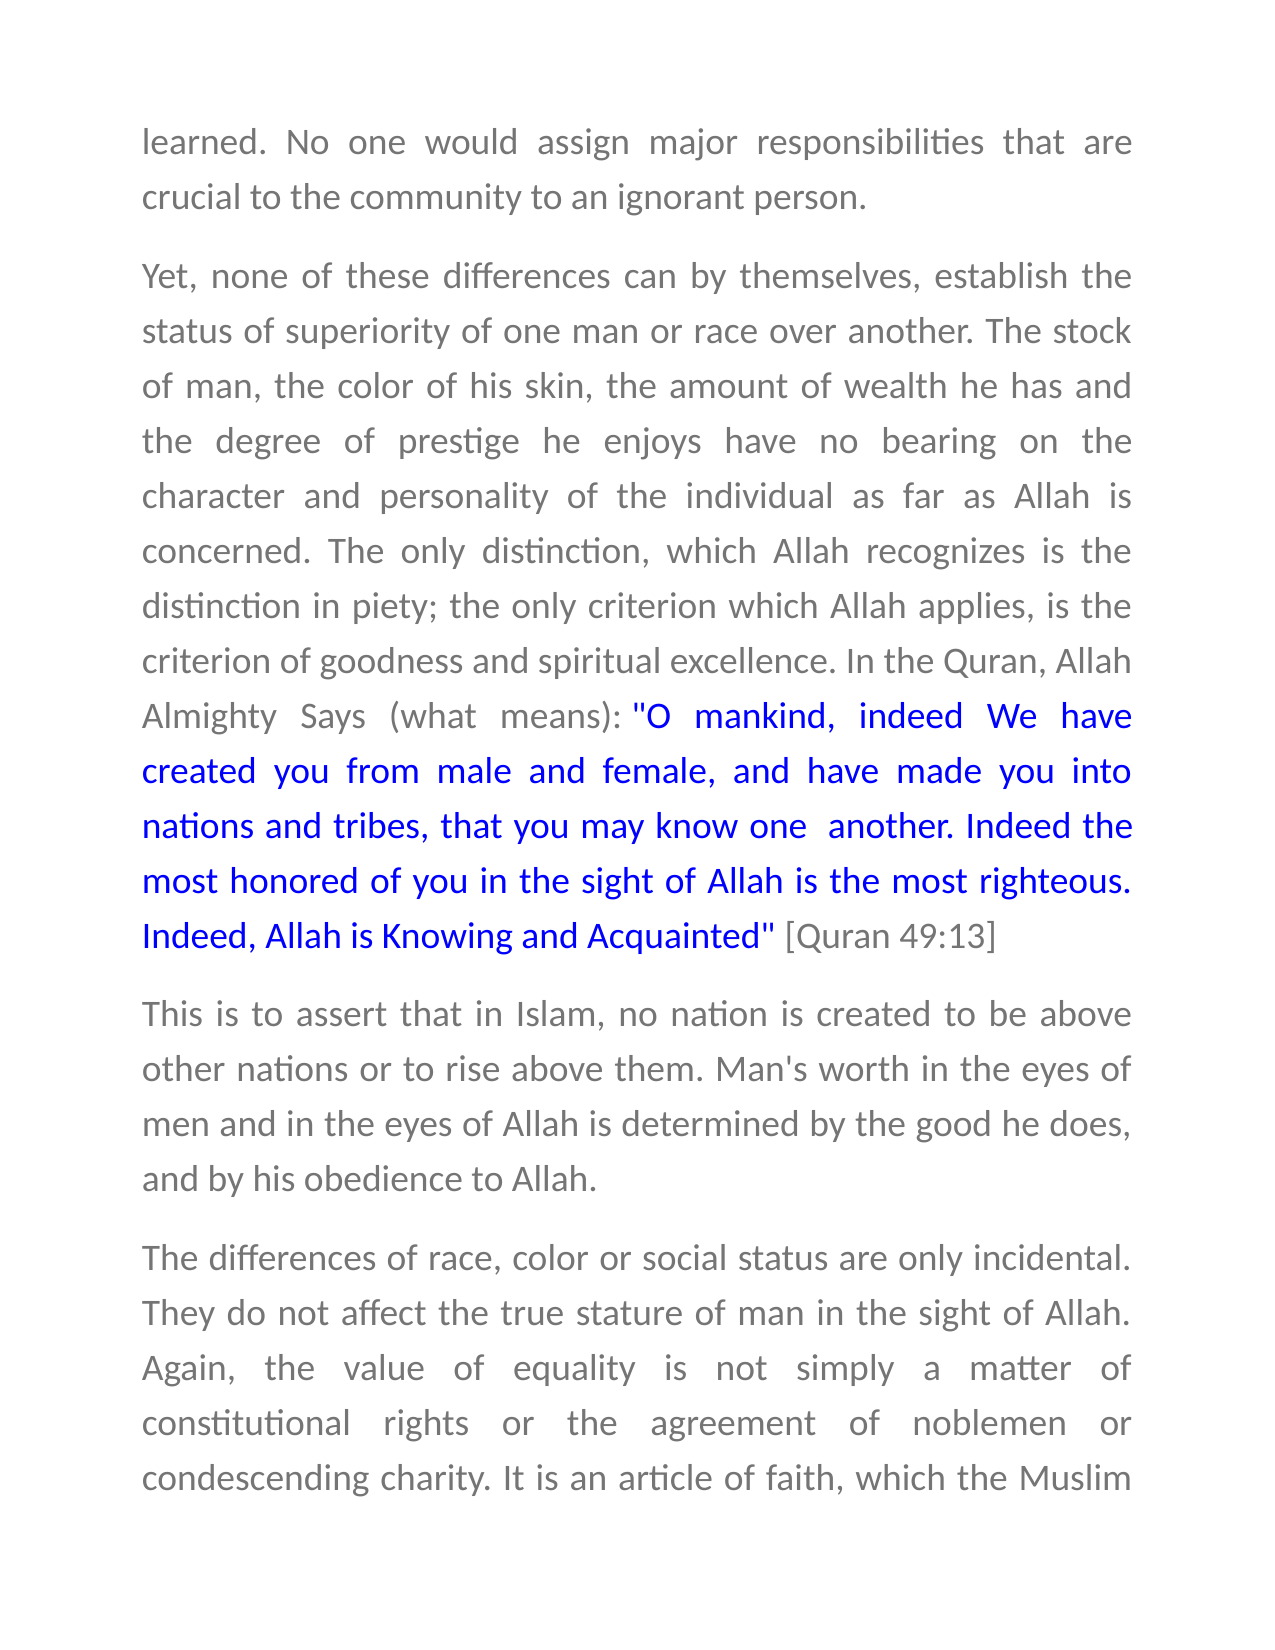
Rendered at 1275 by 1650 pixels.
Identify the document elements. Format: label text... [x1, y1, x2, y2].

text Yet, none of these differences can by themselves, establish the status of superiority of one man or race over another. The stock of man, the color of his skin, the amount of wealth he has and the degree of prestige he enjoys have no bearing on the character and personality of the individual as far as Allah is concerned. The only distinction, which Allah recognizes is the distinction in piety; the only criterion which Allah applies, is the criterion of goodness and spiritual excellence. In the Quran, Allah Almighty Says (what means): "O mankind, indeed We have created you from male and female, and have made you into nations and tribes, that you may know one another. Indeed the most honored of you in the sight of Allah is the most righteous. Indeed, Allah is Knowing and Acquainted" [Quran 49:13] [142, 252, 1133, 957]
text This is to assert that in Islam, no nation is created to be above other nations or to rise above them. Man's worth in the eyes of men and in the eyes of Allah is determined by the good he does, and by his obedience to Allah. [142, 990, 1133, 1201]
text The differences of race, color or social status are only incidental. They do not affect the true stature of man in the sight of Allah. Again, the value of equality is not simply a matter of constitutional rights or the agreement of noblemen or condescending charity. It is an article of faith, which the Muslim [142, 1233, 1133, 1499]
text learned. No one would assign major responsibilities that are crucial to the community to an ignorant person. [142, 118, 1133, 219]
